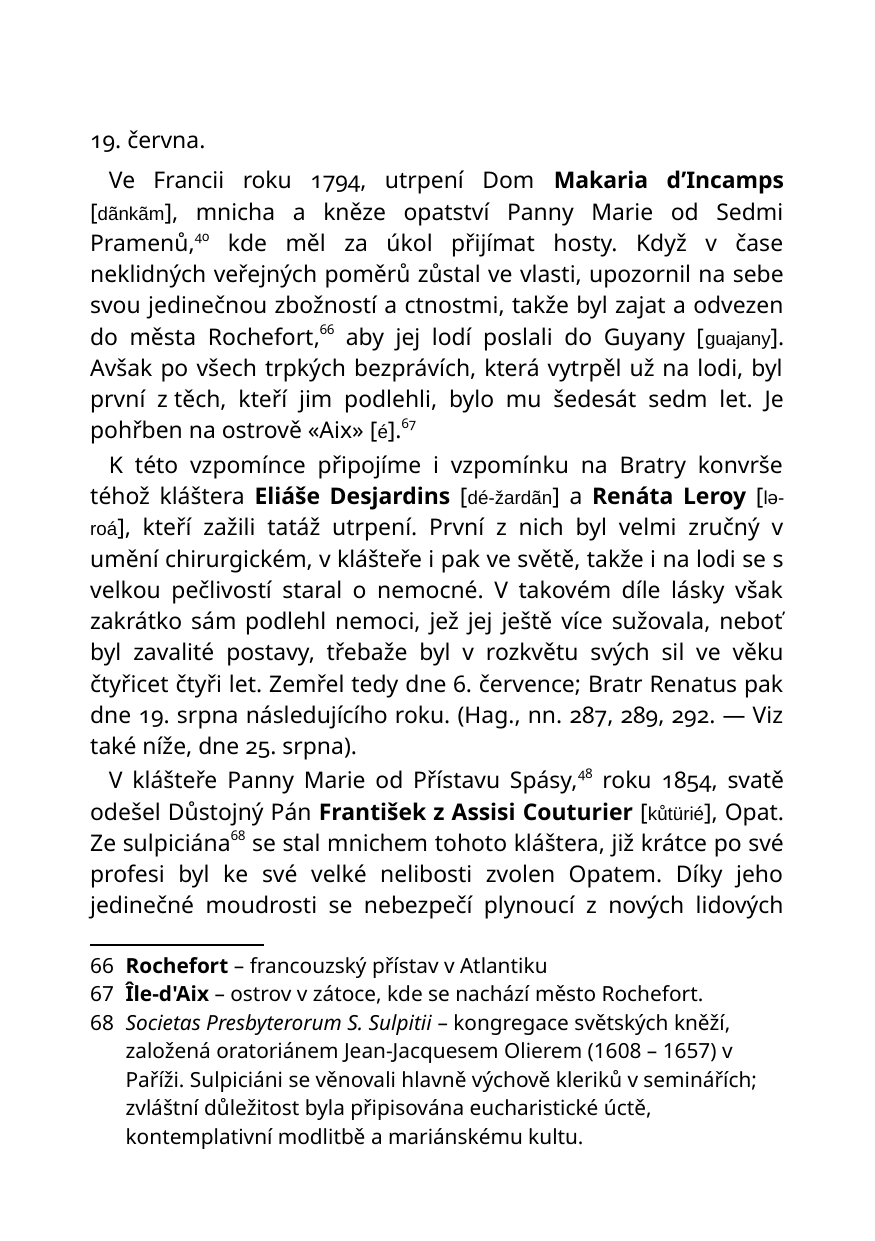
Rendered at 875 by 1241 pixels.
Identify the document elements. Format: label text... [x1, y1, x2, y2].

text 19. června. [90, 124, 784, 156]
text Île-d'Aix – ostrov v zátoce, kde se nachází město Rochefort. [90, 979, 784, 1008]
text V klášteře Panny Marie od Přístavu Spásy,48 roku 1854, svatě odešel Důstojný Pán František z Assisi Couturier [kůtürié], Opat. Ze sulpiciána se stal mnichem tohoto kláštera, již krátce po své profesi byl ke své velké nelibosti zvolen Opatem. Díky jeho jedinečné moudrosti se nebezpečí plynoucí z nových lidových [90, 764, 784, 921]
text K této vzpomínce připojíme i vzpomínku na Bratry konvrše téhož kláštera Eliáše Desjardins [dé-žardãn] a Renáta Leroy [lə-roá], kteří zažili tatáž utrpení. První z nich byl velmi zručný v umění chirurgickém, v klášteře i pak ve světě, takže i na lodi se s velkou pečlivostí staral o nemocné. V takovém díle lásky však zakrátko sám podlehl nemoci, jež jej ještě více sužovala, neboť byl zavalité postavy, třebaže byl v rozkvětu svých sil ve věku čtyřicet čtyři let. Zemřel tedy dne 6. července; Bratr Renatus pak dne 19. srpna následujícího roku. (Hag., nn. 287, 289, 292. — Viz také níže, dne 25. srpna). [90, 449, 784, 761]
text Societas Presbyterorum S. Sulpitii – kongregace světských kněží, založená oratoriánem Jean-Jacquesem Olierem (1608 – 1657) v Paříži. Sulpiciáni se věnovali hlavně výchově kleriků v seminářích; zvláštní důležitost byla připisována eucharistické úctě, kontemplativní modlitbě a mariánskému kultu. [90, 1008, 784, 1150]
text Ve Francii roku 1794, utrpení Dom Makaria d’Incamps [dãnkãm], mnicha a kněze opatství Panny Marie od Sedmi Pramenů,40 kde měl za úkol přijímat hosty. Když v čase neklidných veřejných poměrů zůstal ve vlasti, upozornil na sebe svou jedinečnou zbožností a ctnostmi, takže byl zajat a odvezen do města Rochefort, aby jej lodí poslali do Guyany [guajany]. Avšak po všech trpkých bezprávích, která vytrpěl už na lodi, byl první z těch, kteří jim podlehli, bylo mu šedesát sedm let. Je pohřben na ostrově «Aix» [é]. [90, 164, 784, 446]
text Rochefort – francouzský přístav v Atlantiku [90, 951, 784, 979]
